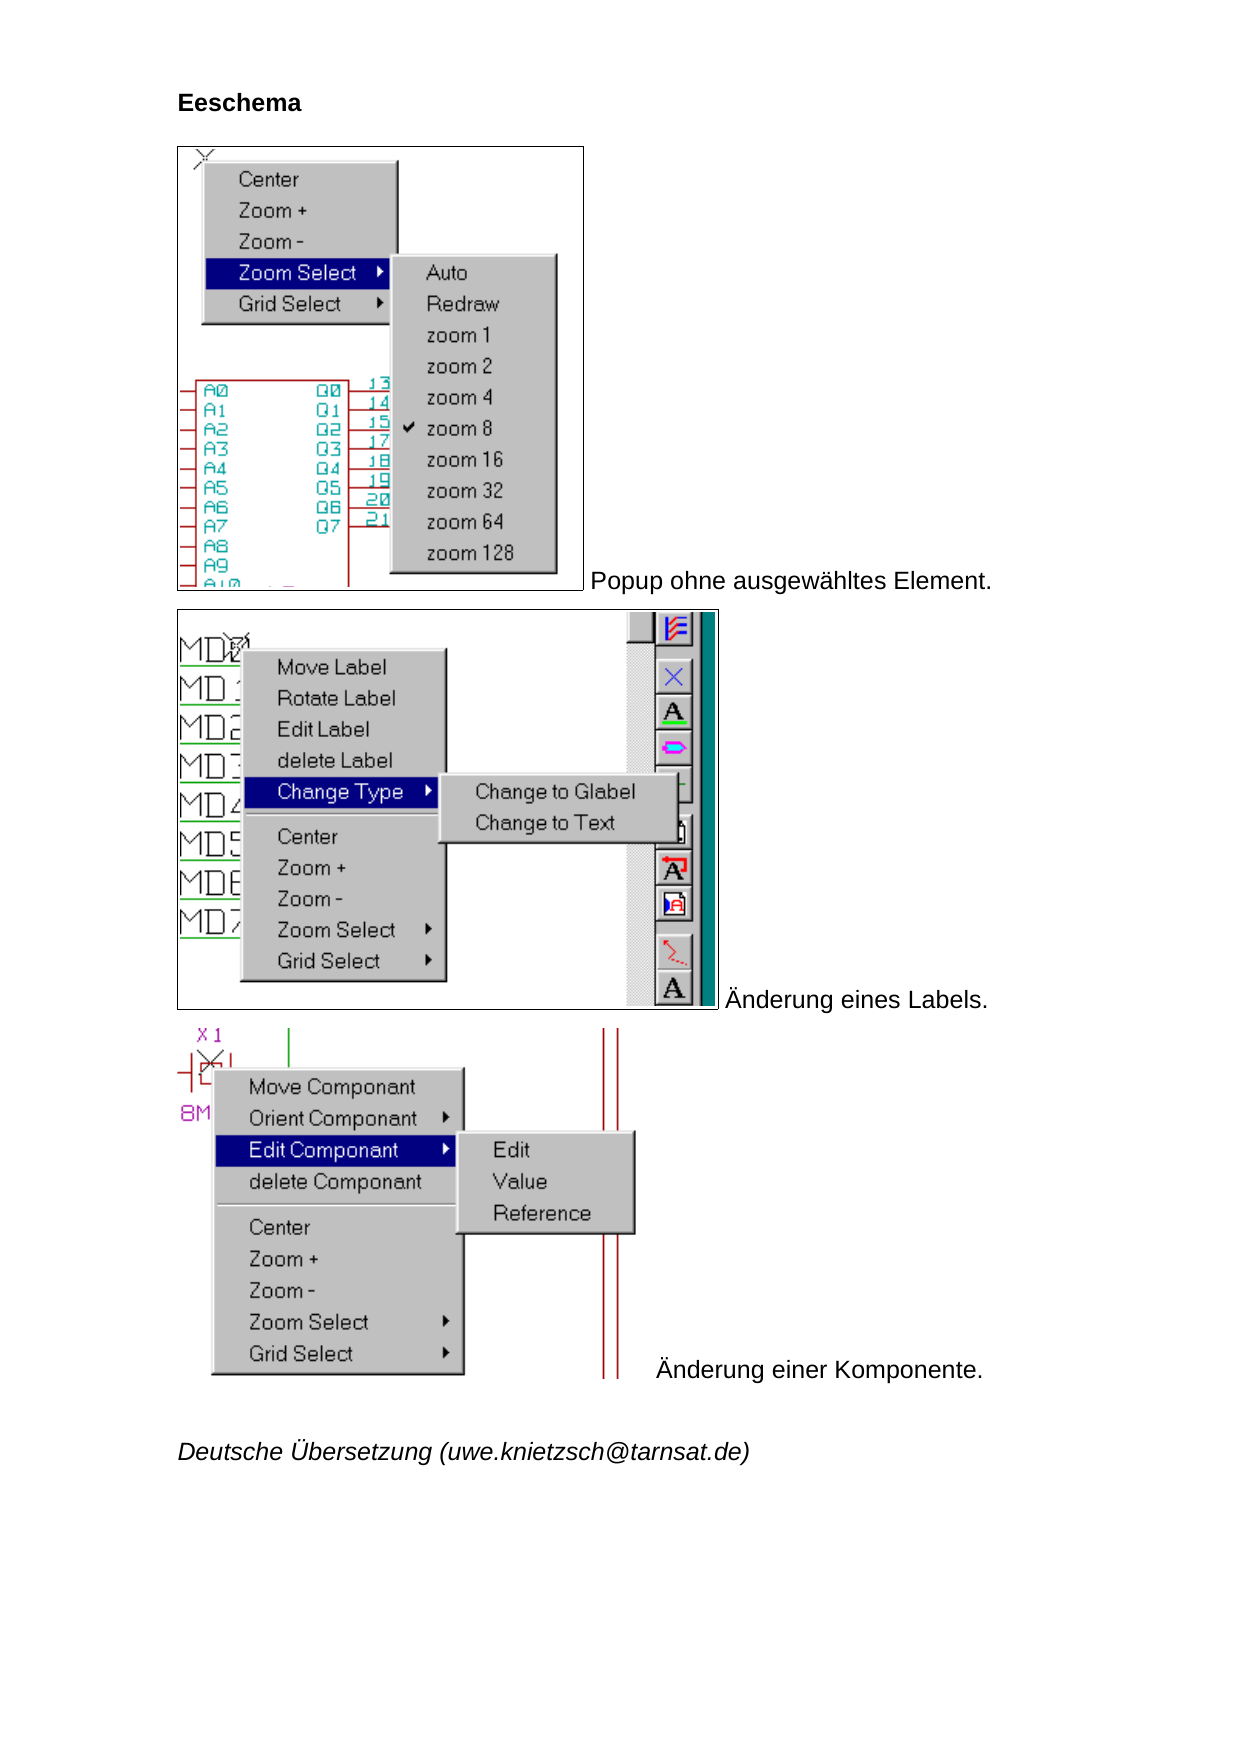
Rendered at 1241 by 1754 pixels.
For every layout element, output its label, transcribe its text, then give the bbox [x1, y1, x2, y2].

text Popup ohne ausgewähltes Element. [177, 146, 1152, 595]
text Deutsche Übersetzung (uwe.knietzsch@tarnsat.de) [177, 1438, 1152, 1466]
text Änderung eines Labels. [177, 609, 1152, 1014]
text Änderung einer Komponente. [177, 1028, 1152, 1383]
